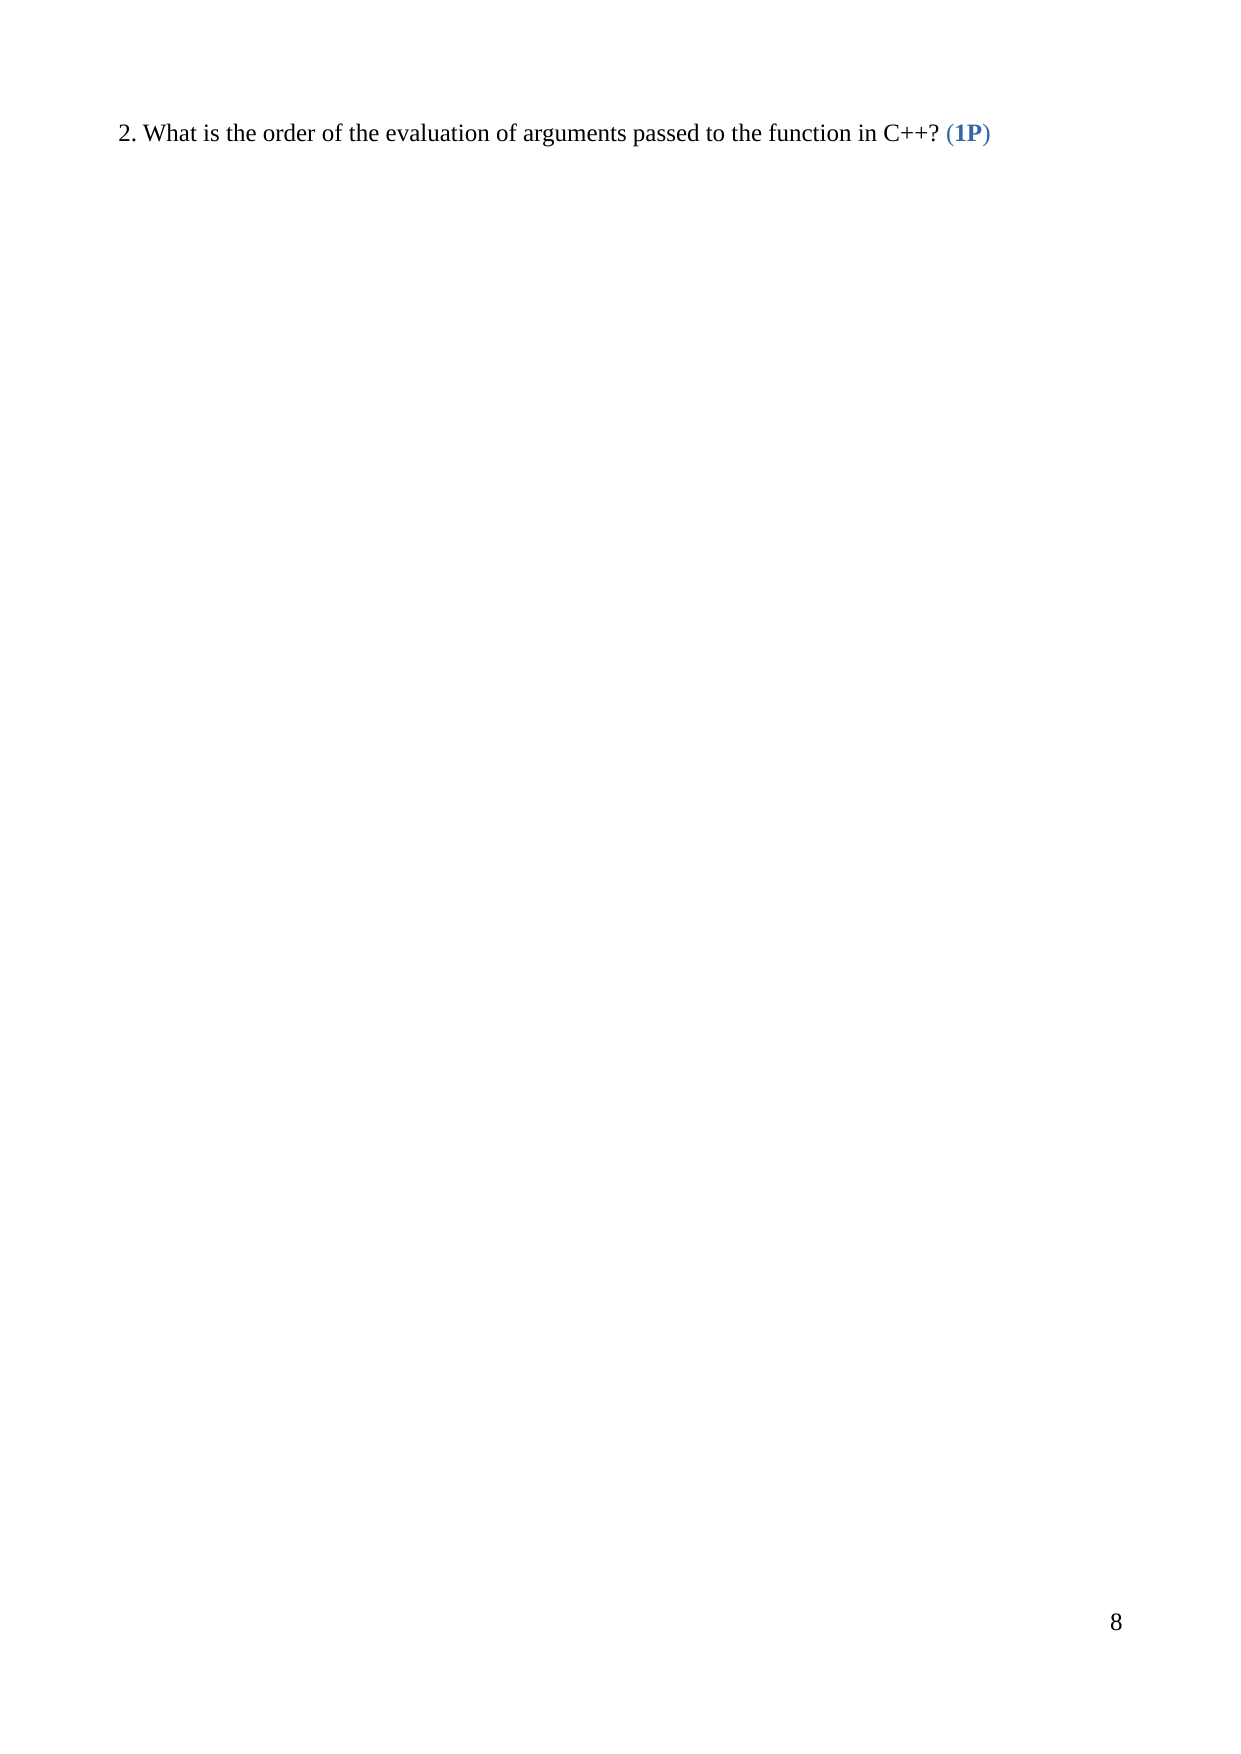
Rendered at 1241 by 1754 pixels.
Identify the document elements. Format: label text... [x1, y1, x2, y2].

text 2. What is the order of the evaluation of arguments passed to the function in C++? (1P) [118, 118, 1122, 147]
